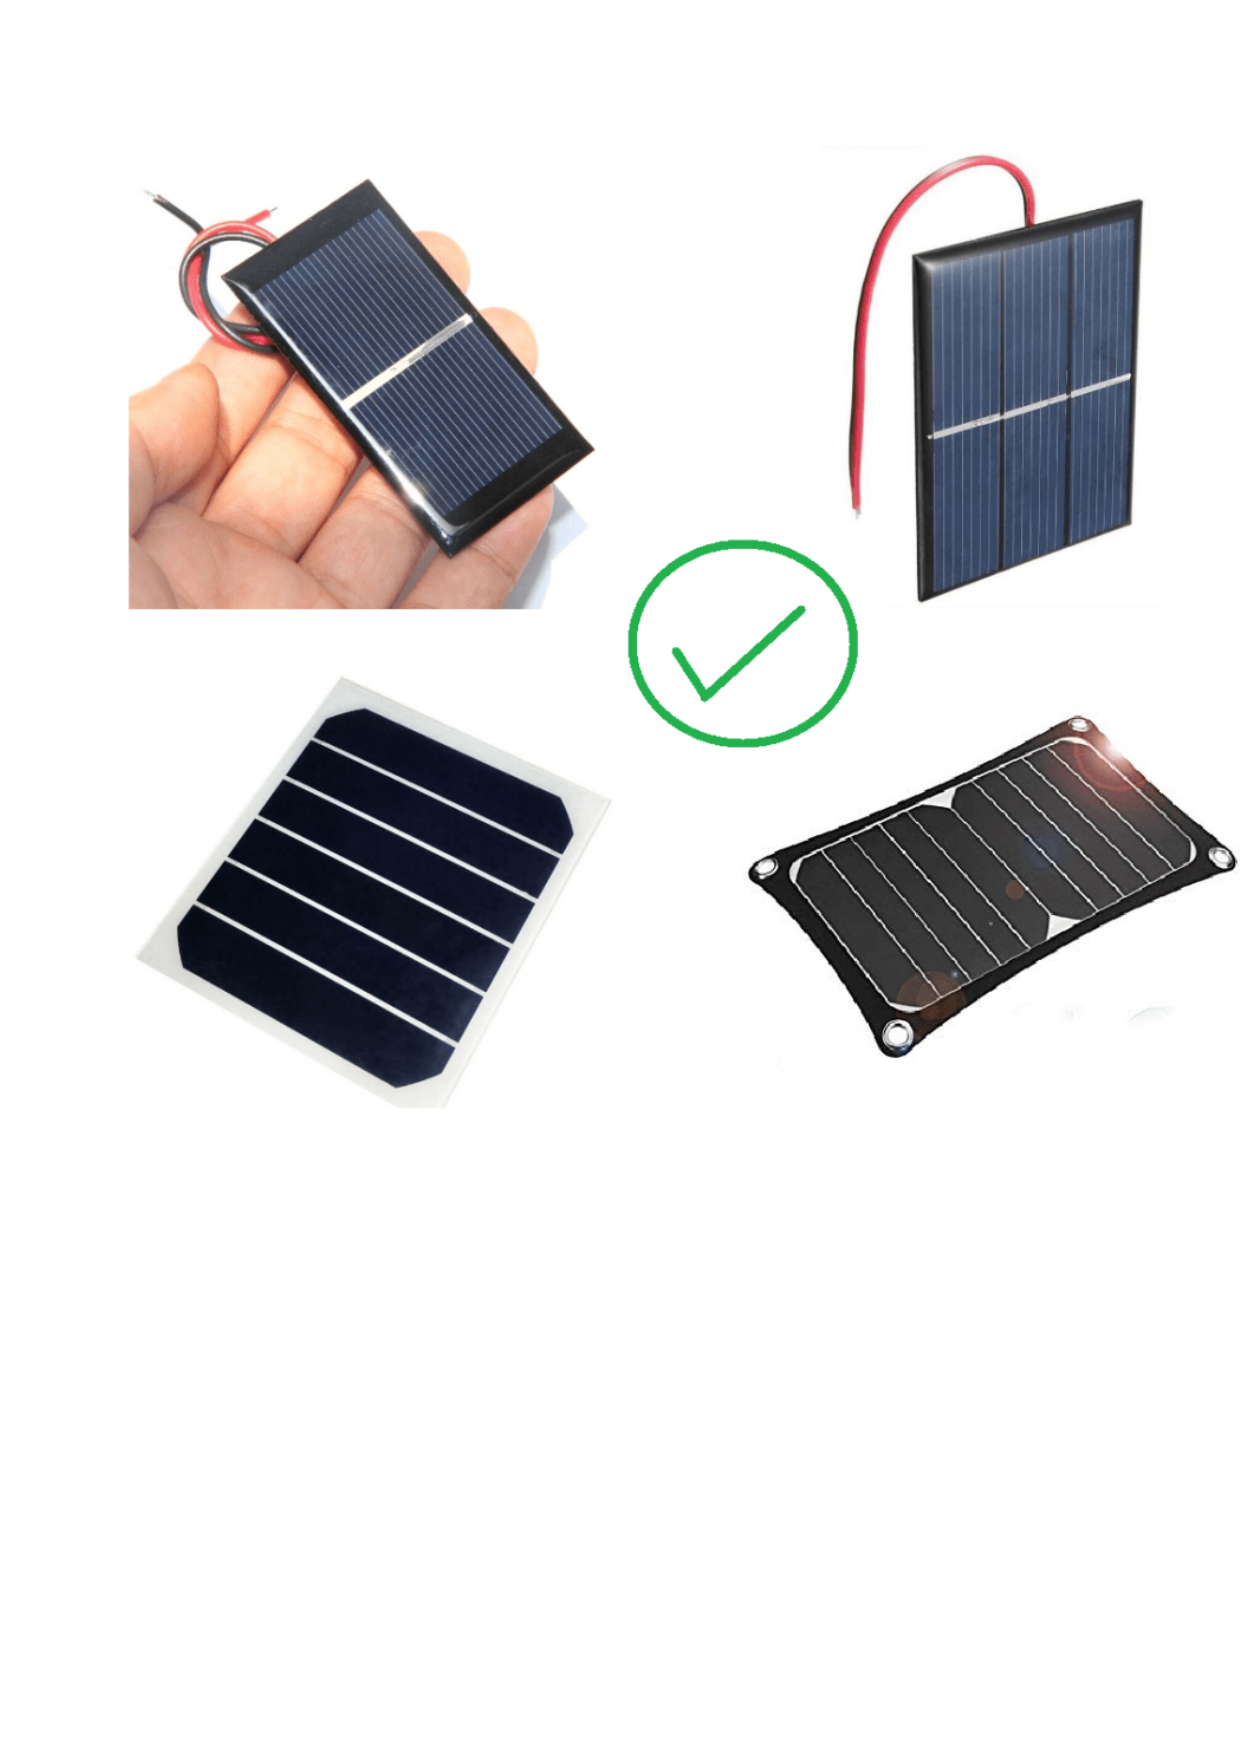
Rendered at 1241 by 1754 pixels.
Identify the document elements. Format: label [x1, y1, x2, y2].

picture [118, 118, 1241, 1129]
